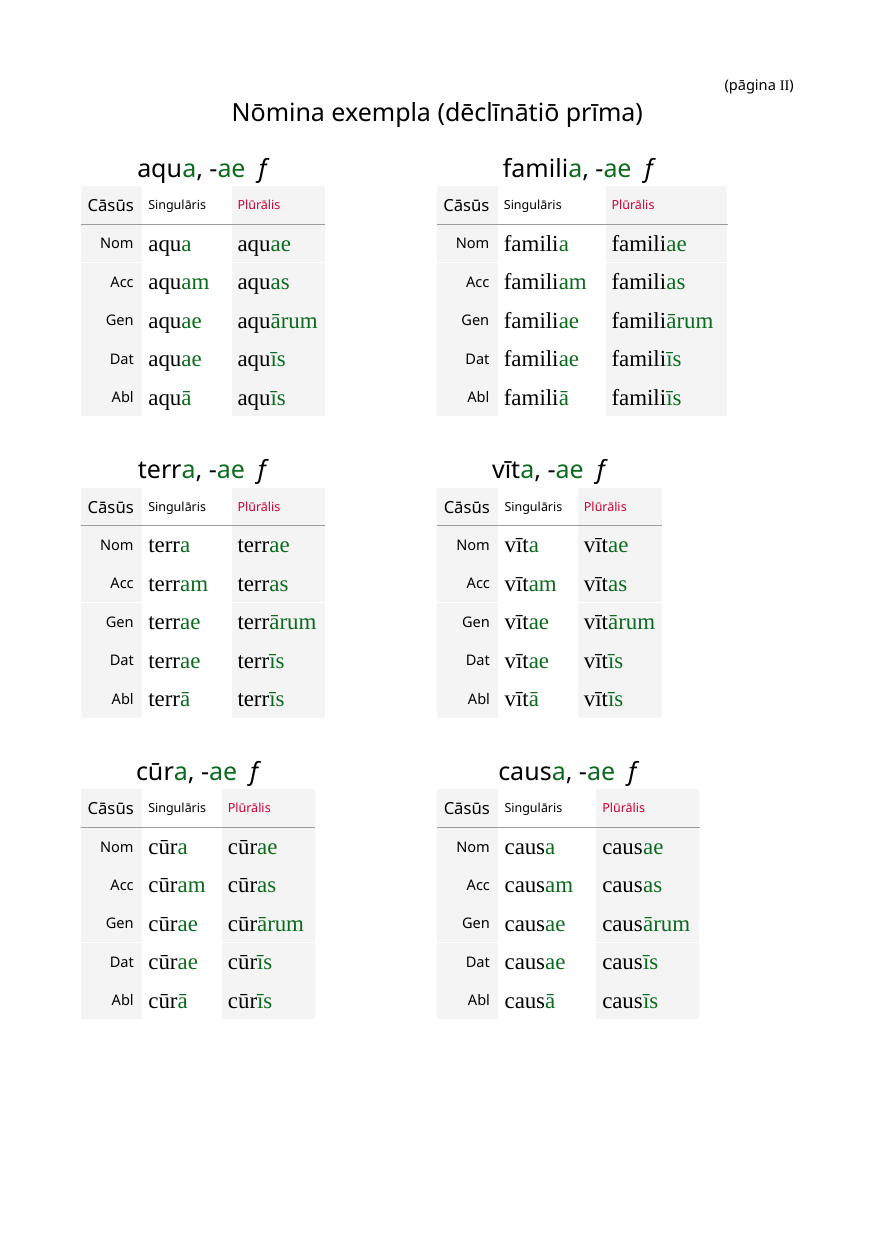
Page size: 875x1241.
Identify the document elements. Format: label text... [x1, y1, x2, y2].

table_header vīta, -ae f [437, 450, 662, 488]
table_cell terrā [143, 679, 232, 718]
table_cell Nom [437, 225, 498, 262]
table_cell familiārum [606, 301, 727, 339]
table_cell Nom [437, 526, 498, 564]
table_cell causīs [596, 943, 699, 981]
table_header cūra, -ae f [81, 752, 315, 789]
table_cell Dat [437, 943, 498, 981]
table_cell Gen [437, 904, 498, 942]
table_cell Abl [81, 981, 142, 1019]
table_cell Dat [81, 641, 142, 679]
table_cell Singulāris [498, 186, 606, 224]
table_header [437, 149, 793, 1019]
table_cell terras [232, 564, 325, 602]
table_cell terra [143, 526, 232, 564]
table_cell Acc [81, 263, 142, 301]
table_cell vīta [499, 526, 578, 564]
table_cell cūrārum [222, 904, 315, 942]
table_cell terrae [143, 603, 232, 641]
table_cell cūram [143, 866, 222, 904]
table_cell causae [596, 828, 699, 866]
table_cell Acc [437, 564, 498, 602]
table_cell causa [499, 828, 596, 866]
table_cell Gen [81, 603, 142, 641]
table_cell Gen [437, 301, 498, 339]
table_cell familiae [606, 225, 727, 262]
table_cell familia [498, 225, 606, 262]
table_cell Abl [437, 679, 498, 718]
table_cell vītae [578, 526, 662, 564]
table_cell aquā [143, 378, 232, 416]
table_cell aquae [143, 301, 232, 339]
table_cell Nom [81, 225, 142, 262]
table_cell aqua [143, 225, 232, 262]
table_cell Singulāris [143, 186, 232, 224]
table_cell Singulāris [499, 789, 596, 827]
table_cell Dat [437, 339, 498, 378]
text (pāgina II) [81, 75, 793, 95]
table_cell Cāsūs [437, 789, 498, 827]
table_header familia, -ae f [437, 149, 727, 186]
table_cell Abl [437, 378, 498, 416]
table_cell Nom [81, 828, 142, 866]
table_cell Cāsūs [437, 186, 498, 224]
table_cell causae [499, 904, 596, 942]
table_cell cūras [222, 866, 315, 904]
table_cell Plūrālis [232, 186, 325, 224]
table_cell cūrae [143, 904, 222, 942]
table_cell Nom [437, 828, 498, 866]
table_cell terram [143, 564, 232, 602]
table_header terra, -ae f [81, 450, 325, 488]
table_cell familiā [498, 378, 606, 416]
table_cell Abl [437, 981, 498, 1019]
table_cell cūrae [143, 943, 222, 981]
table_cell cūra [143, 828, 222, 866]
table_cell Cāsūs [81, 789, 142, 827]
table_cell vītas [578, 564, 662, 602]
table_cell terrae [143, 641, 232, 679]
table_cell terrīs [232, 641, 325, 679]
table_cell Plūrālis [578, 488, 662, 525]
table_cell aquae [143, 339, 232, 378]
table_cell Singulāris [143, 488, 232, 525]
table_cell familiae [498, 301, 606, 339]
table_header [81, 149, 437, 1019]
table_cell Plūrālis [596, 789, 699, 827]
table_cell cūrīs [222, 943, 315, 981]
table_cell familiīs [606, 378, 727, 416]
table_cell Dat [81, 339, 142, 378]
table_header aqua, -ae f [81, 149, 325, 186]
table_cell Singulāris [143, 789, 222, 827]
table_cell cūrā [143, 981, 222, 1019]
table_cell Gen [437, 603, 498, 641]
table_cell Singulāris [499, 488, 578, 525]
table_cell Acc [437, 866, 498, 904]
table_cell Cāsūs [81, 186, 142, 224]
table_cell aquīs [232, 339, 325, 378]
table_cell causas [596, 866, 699, 904]
table_cell vītam [499, 564, 578, 602]
table_cell Plūrālis [232, 488, 325, 525]
table_cell Abl [81, 378, 142, 416]
table_cell causīs [596, 981, 699, 1019]
table_cell familiae [498, 339, 606, 378]
table_cell vītae [499, 641, 578, 679]
table_cell Dat [81, 943, 142, 981]
table_cell vītīs [578, 641, 662, 679]
table_cell aquārum [232, 301, 325, 339]
table_cell causārum [596, 904, 699, 942]
table_cell aquam [143, 263, 232, 301]
table_cell aquae [232, 225, 325, 262]
table_cell vītae [499, 603, 578, 641]
table_cell Acc [81, 866, 142, 904]
table_cell Cāsūs [81, 488, 142, 525]
table_cell aquīs [232, 378, 325, 416]
table_cell cūrae [222, 828, 315, 866]
table_cell cūrīs [222, 981, 315, 1019]
text Nōmina exempla (dēclīnātiō prīma) [81, 95, 793, 129]
table_cell causā [499, 981, 596, 1019]
table_cell Nom [81, 526, 142, 564]
table_cell terrīs [232, 679, 325, 718]
table_cell Acc [437, 263, 498, 301]
table_cell Cāsūs [437, 488, 498, 525]
table_cell familiam [498, 263, 606, 301]
table_cell Abl [81, 679, 142, 718]
table_cell Gen [81, 904, 142, 942]
table_cell vītā [499, 679, 578, 718]
table_cell causam [499, 866, 596, 904]
table_cell vītārum [578, 603, 662, 641]
table_cell terrae [232, 526, 325, 564]
table_cell Acc [81, 564, 142, 602]
table_cell aquas [232, 263, 325, 301]
table_cell Plūrālis [222, 789, 315, 827]
table_cell terrārum [232, 603, 325, 641]
table_cell Gen [81, 301, 142, 339]
table_cell Dat [437, 641, 498, 679]
table_cell causae [499, 943, 596, 981]
table_cell Plūrālis [606, 186, 727, 224]
table_cell vītīs [578, 679, 662, 718]
table_cell familiīs [606, 339, 727, 378]
table_header causa, -ae f [437, 752, 699, 789]
table_cell familias [606, 263, 727, 301]
